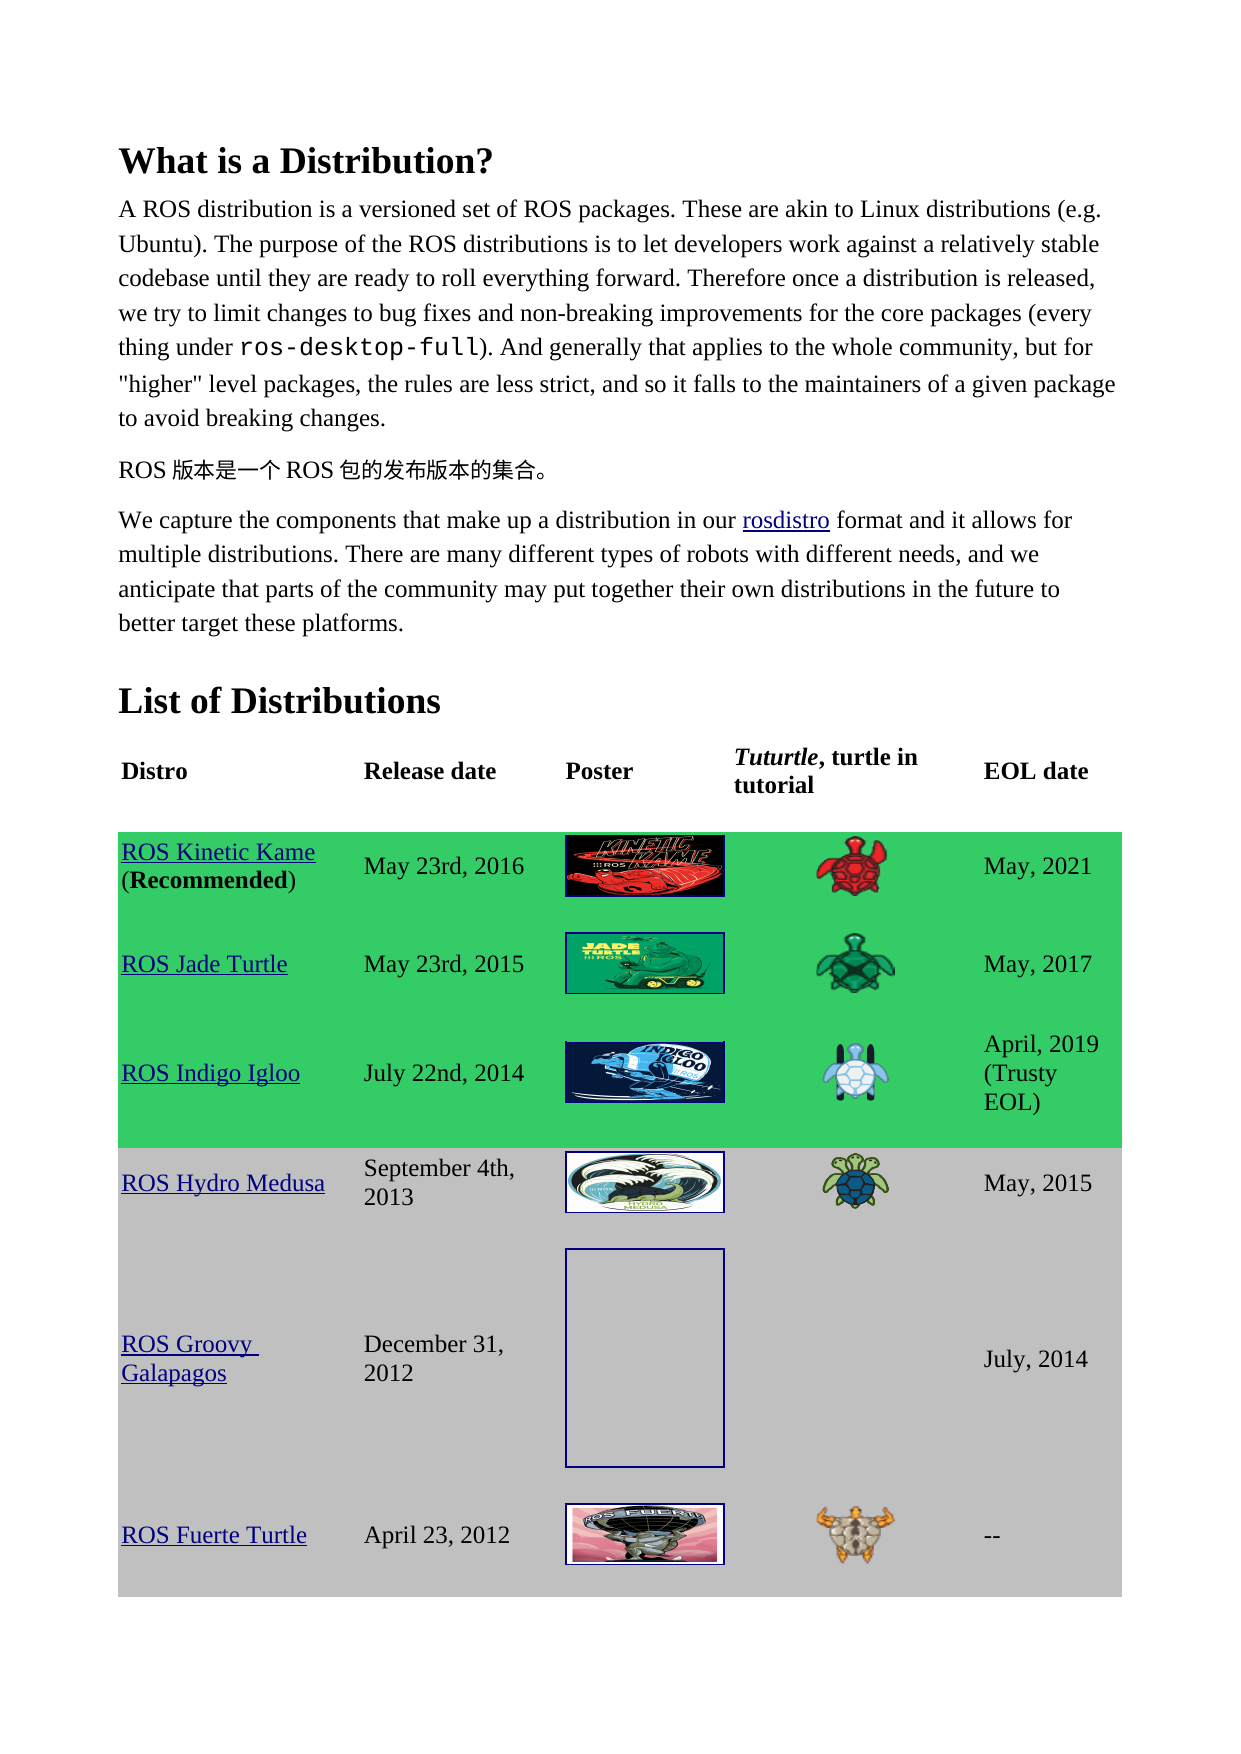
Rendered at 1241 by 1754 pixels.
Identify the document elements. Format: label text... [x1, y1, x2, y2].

picture [816, 933, 895, 993]
picture [567, 1153, 723, 1212]
table_cell April, 2019 (Trusty EOL) [981, 1026, 1122, 1148]
picture [567, 836, 723, 895]
table_cell May, 2015 [981, 1148, 1122, 1245]
table_cell [731, 929, 981, 1026]
table_cell April 23, 2012 [361, 1500, 562, 1597]
table_cell December 31, 2012 [361, 1245, 562, 1500]
table_cell [563, 1148, 731, 1245]
table_cell May, 2021 [981, 832, 1122, 929]
table_cell May, 2017 [981, 929, 1122, 1026]
table_header EOL date [981, 739, 1122, 832]
text A ROS distribution is a versioned set of ROS packages. These are akin to Linux distributions (e.g. Ubuntu). The purpose of the ROS distributions is to let developers work against a relatively stable codebase until they are ready to roll everything forward. Therefore once a distribution is released, we try to limit changes to bug fixes and non-breaking improvements for the core packages (every thing under ros-desktop-full). And generally that applies to the whole community, but for "higher" level packages, the rules are less strict, and so it falls to the maintainers of a given package to avoid breaking changes. [118, 194, 1122, 432]
table_cell ROS Kinetic Kame (Recommended) [118, 832, 361, 929]
subtitle What is a Distribution? [118, 139, 1122, 182]
picture [816, 1152, 895, 1212]
table_cell [731, 1245, 981, 1500]
table_cell ROS Fuerte Turtle [118, 1500, 361, 1597]
table_header Release date [361, 739, 562, 832]
table_cell ROS Groovy Galapagos [118, 1245, 361, 1500]
table_cell ROS Hydro Medusa [118, 1148, 361, 1245]
table_header Distro [118, 739, 361, 832]
table_cell [731, 1148, 981, 1245]
table_cell May 23rd, 2015 [361, 929, 562, 1026]
table_cell [731, 832, 981, 929]
picture [567, 934, 723, 993]
table_cell ROS Indigo Igloo [118, 1026, 361, 1148]
table_cell [563, 832, 731, 929]
text We capture the components that make up a distribution in our rosdistro format and it allows for multiple distributions. There are many different types of robots with different needs, and we anticipate that parts of the community may put together their own distributions in the future to better target these platforms. [118, 505, 1122, 637]
table_cell July, 2014 [981, 1245, 1122, 1500]
table_cell July 22nd, 2014 [361, 1026, 562, 1148]
table_header Poster [563, 739, 731, 832]
picture [816, 1043, 895, 1102]
table_cell September 4th, 2013 [361, 1148, 562, 1245]
text ROS版本是一个ROS包的发布版本的集合。 [118, 453, 1122, 484]
table_cell -- [981, 1500, 1122, 1597]
table_cell [731, 1026, 981, 1148]
table_cell May 23rd, 2016 [361, 832, 562, 929]
table_cell [731, 1500, 981, 1597]
table_cell [563, 929, 731, 1026]
table_header Tuturtle, turtle in tutorial [731, 739, 981, 832]
table_cell ROS Jade Turtle [118, 929, 361, 1026]
picture [567, 1043, 723, 1102]
picture [816, 836, 895, 896]
picture [567, 1505, 723, 1564]
picture [816, 1504, 895, 1564]
table_cell [563, 1500, 731, 1597]
subtitle List of Distributions [118, 678, 1122, 722]
table_cell [563, 1245, 731, 1500]
table_cell [563, 1026, 731, 1148]
